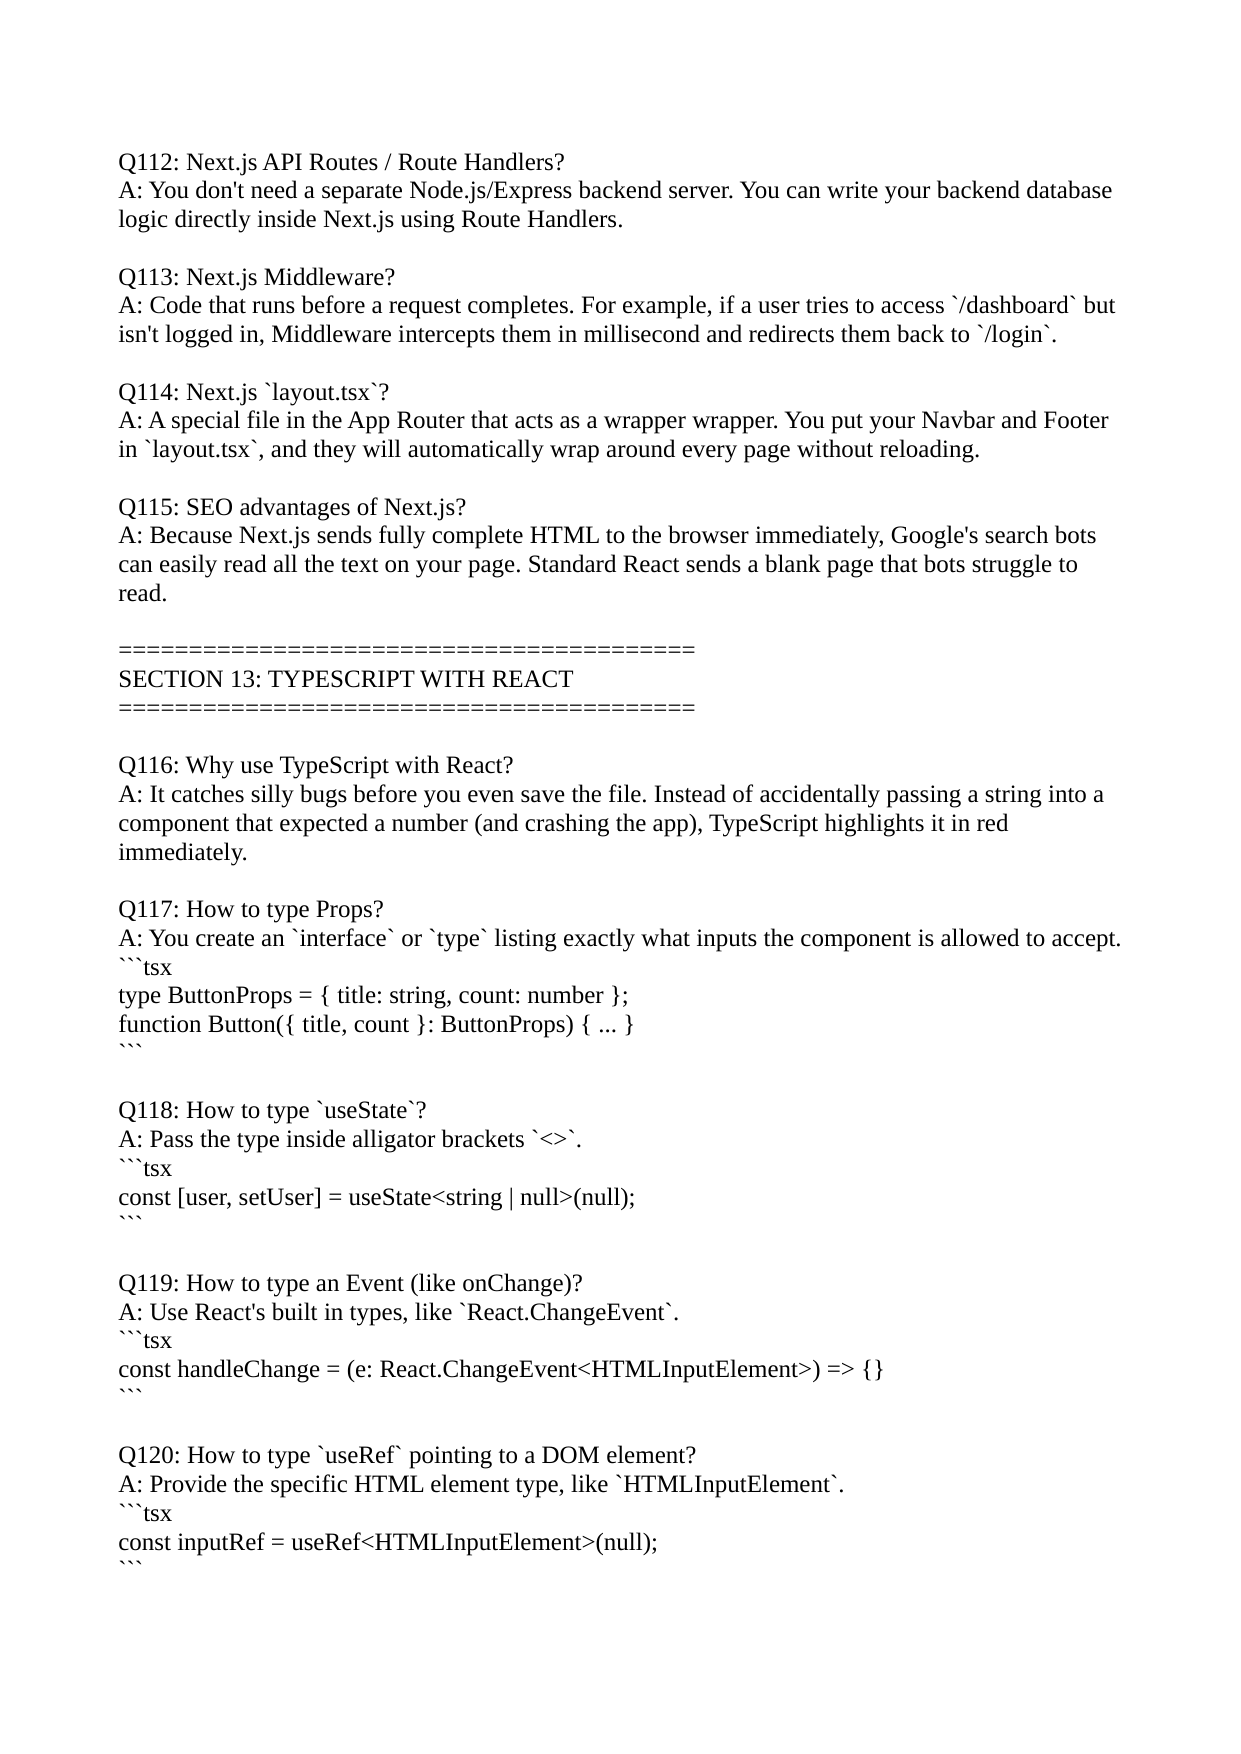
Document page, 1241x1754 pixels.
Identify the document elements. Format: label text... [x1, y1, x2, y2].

text A: Because Next.js sends fully complete HTML to the browser immediately, Google's search bots can easily read all the text on your page. Standard React sends a blank page that bots struggle to read. [118, 521, 1122, 607]
text Q117: How to type Props? [118, 894, 1122, 923]
text ``` [118, 1556, 1122, 1584]
text function Button({ title, count }: ButtonProps) { ... } [118, 1009, 1122, 1038]
text ```tsx [118, 1498, 1122, 1527]
text Q115: SEO advantages of Next.js? [118, 492, 1122, 521]
text Q114: Next.js `layout.tsx`? [118, 377, 1122, 406]
text ========================================= [118, 693, 1122, 722]
text Q119: How to type an Event (like onChange)? [118, 1268, 1122, 1297]
text Q113: Next.js Middleware? [118, 262, 1122, 291]
text ``` [118, 1383, 1122, 1412]
text ```tsx [118, 1153, 1122, 1182]
text SECTION 13: TYPESCRIPT WITH REACT [118, 664, 1122, 693]
text const handleChange = (e: React.ChangeEvent<HTMLInputElement>) => {} [118, 1354, 1122, 1383]
text A: You don't need a separate Node.js/Express backend server. You can write your backend database logic directly inside Next.js using Route Handlers. [118, 176, 1122, 233]
text A: Use React's built in types, like `React.ChangeEvent`. [118, 1297, 1122, 1326]
text A: Pass the type inside alligator brackets `<>`. [118, 1124, 1122, 1153]
text A: You create an `interface` or `type` listing exactly what inputs the component is allowed to accept. [118, 923, 1122, 952]
text ========================================= [118, 636, 1122, 664]
text ```tsx [118, 1326, 1122, 1354]
text ``` [118, 1211, 1122, 1239]
text ``` [118, 1038, 1122, 1067]
text const [user, setUser] = useState<string | null>(null); [118, 1182, 1122, 1211]
text Q116: Why use TypeScript with React? [118, 751, 1122, 779]
text A: Provide the specific HTML element type, like `HTMLInputElement`. [118, 1469, 1122, 1498]
text ```tsx [118, 952, 1122, 981]
text Q112: Next.js API Routes / Route Handlers? [118, 147, 1122, 176]
text Q118: How to type `useState`? [118, 1096, 1122, 1124]
text A: Code that runs before a request completes. For example, if a user tries to access `/dashboard` but isn't logged in, Middleware intercepts them in millisecond and redirects them back to `/login`. [118, 291, 1122, 348]
text type ButtonProps = { title: string, count: number }; [118, 981, 1122, 1009]
text const inputRef = useRef<HTMLInputElement>(null); [118, 1527, 1122, 1556]
text A: It catches silly bugs before you even save the file. Instead of accidentally passing a string into a component that expected a number (and crashing the app), TypeScript highlights it in red immediately. [118, 779, 1122, 866]
text A: A special file in the App Router that acts as a wrapper wrapper. You put your Navbar and Footer in `layout.tsx`, and they will automatically wrap around every page without reloading. [118, 406, 1122, 463]
text Q120: How to type `useRef` pointing to a DOM element? [118, 1441, 1122, 1469]
